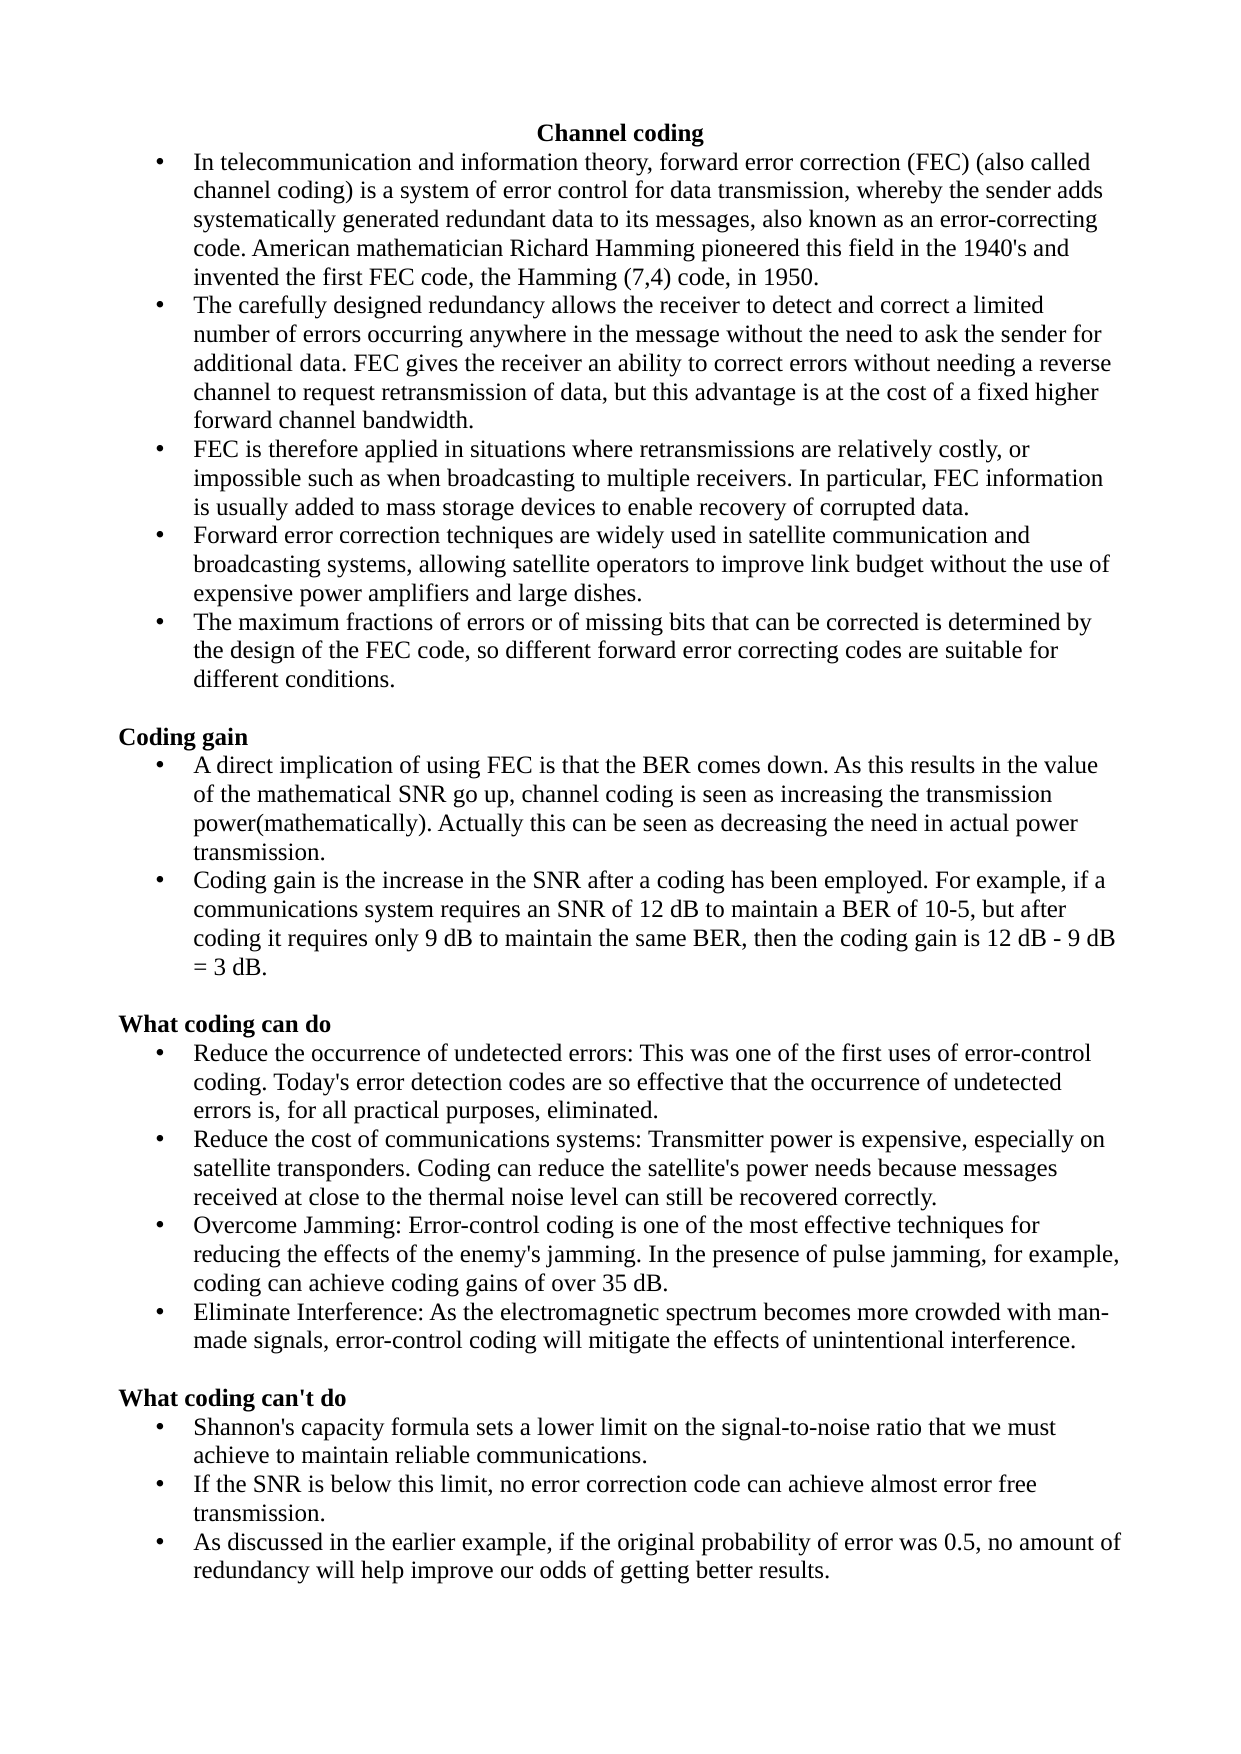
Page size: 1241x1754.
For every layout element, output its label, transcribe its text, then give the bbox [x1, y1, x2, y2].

list If the SNR is below this limit, no error correction code can achieve almost error free transmission. [156, 1469, 1122, 1527]
list In telecommunication and information theory, forward error correction (FEC) (also called channel coding) is a system of error control for data transmission, whereby the sender adds systematically generated redundant data to its messages, also known as an error-correcting code. American mathematician Richard Hamming pioneered this field in the 1940's and invented the first FEC code, the Hamming (7,4) code, in 1950. [156, 147, 1122, 291]
list Eliminate Interference: As the electromagnetic spectrum becomes more crowded with man-made signals, error-control coding will mitigate the effects of unintentional interference. [156, 1297, 1122, 1354]
text Coding gain [118, 722, 1122, 751]
list A direct implication of using FEC is that the BER comes down. As this results in the value of the mathematical SNR go up, channel coding is seen as increasing the transmission power(mathematically). Actually this can be seen as decreasing the need in actual power transmission. [156, 751, 1122, 866]
list Coding gain is the increase in the SNR after a coding has been employed. For example, if a communications system requires an SNR of 12 dB to maintain a BER of 10-5, but after coding it requires only 9 dB to maintain the same BER, then the coding gain is 12 dB - 9 dB = 3 dB. [156, 866, 1122, 981]
list Reduce the cost of communications systems: Transmitter power is expensive, especially on satellite transponders. Coding can reduce the satellite's power needs because messages received at close to the thermal noise level can still be recovered correctly. [156, 1124, 1122, 1211]
list As discussed in the earlier example, if the original probability of error was 0.5, no amount of redundancy will help improve our odds of getting better results. [156, 1527, 1122, 1584]
list Shannon's capacity formula sets a lower limit on the signal-to-noise ratio that we must achieve to maintain reliable communications. [156, 1412, 1122, 1469]
text What coding can do [118, 1009, 1122, 1038]
text Channel coding [118, 118, 1122, 147]
list Reduce the occurrence of undetected errors: This was one of the first uses of error-control coding. Today's error detection codes are so effective that the occurrence of undetected errors is, for all practical purposes, eliminated. [156, 1038, 1122, 1124]
list The carefully designed redundancy allows the receiver to detect and correct a limited number of errors occurring anywhere in the message without the need to ask the sender for additional data. FEC gives the receiver an ability to correct errors without needing a reverse channel to request retransmission of data, but this advantage is at the cost of a fixed higher forward channel bandwidth. [156, 291, 1122, 434]
text What coding can't do [118, 1383, 1122, 1412]
list Forward error correction techniques are widely used in satellite communication and broadcasting systems, allowing satellite operators to improve link budget without the use of expensive power amplifiers and large dishes. [156, 521, 1122, 607]
list Overcome Jamming: Error-control coding is one of the most effective techniques for reducing the effects of the enemy's jamming. In the presence of pulse jamming, for example, coding can achieve coding gains of over 35 dB. [156, 1211, 1122, 1297]
list FEC is therefore applied in situations where retransmissions are relatively costly, or impossible such as when broadcasting to multiple receivers. In particular, FEC information is usually added to mass storage devices to enable recovery of corrupted data. [156, 434, 1122, 521]
list The maximum fractions of errors or of missing bits that can be corrected is determined by the design of the FEC code, so different forward error correcting codes are suitable for different conditions. [156, 607, 1122, 693]
